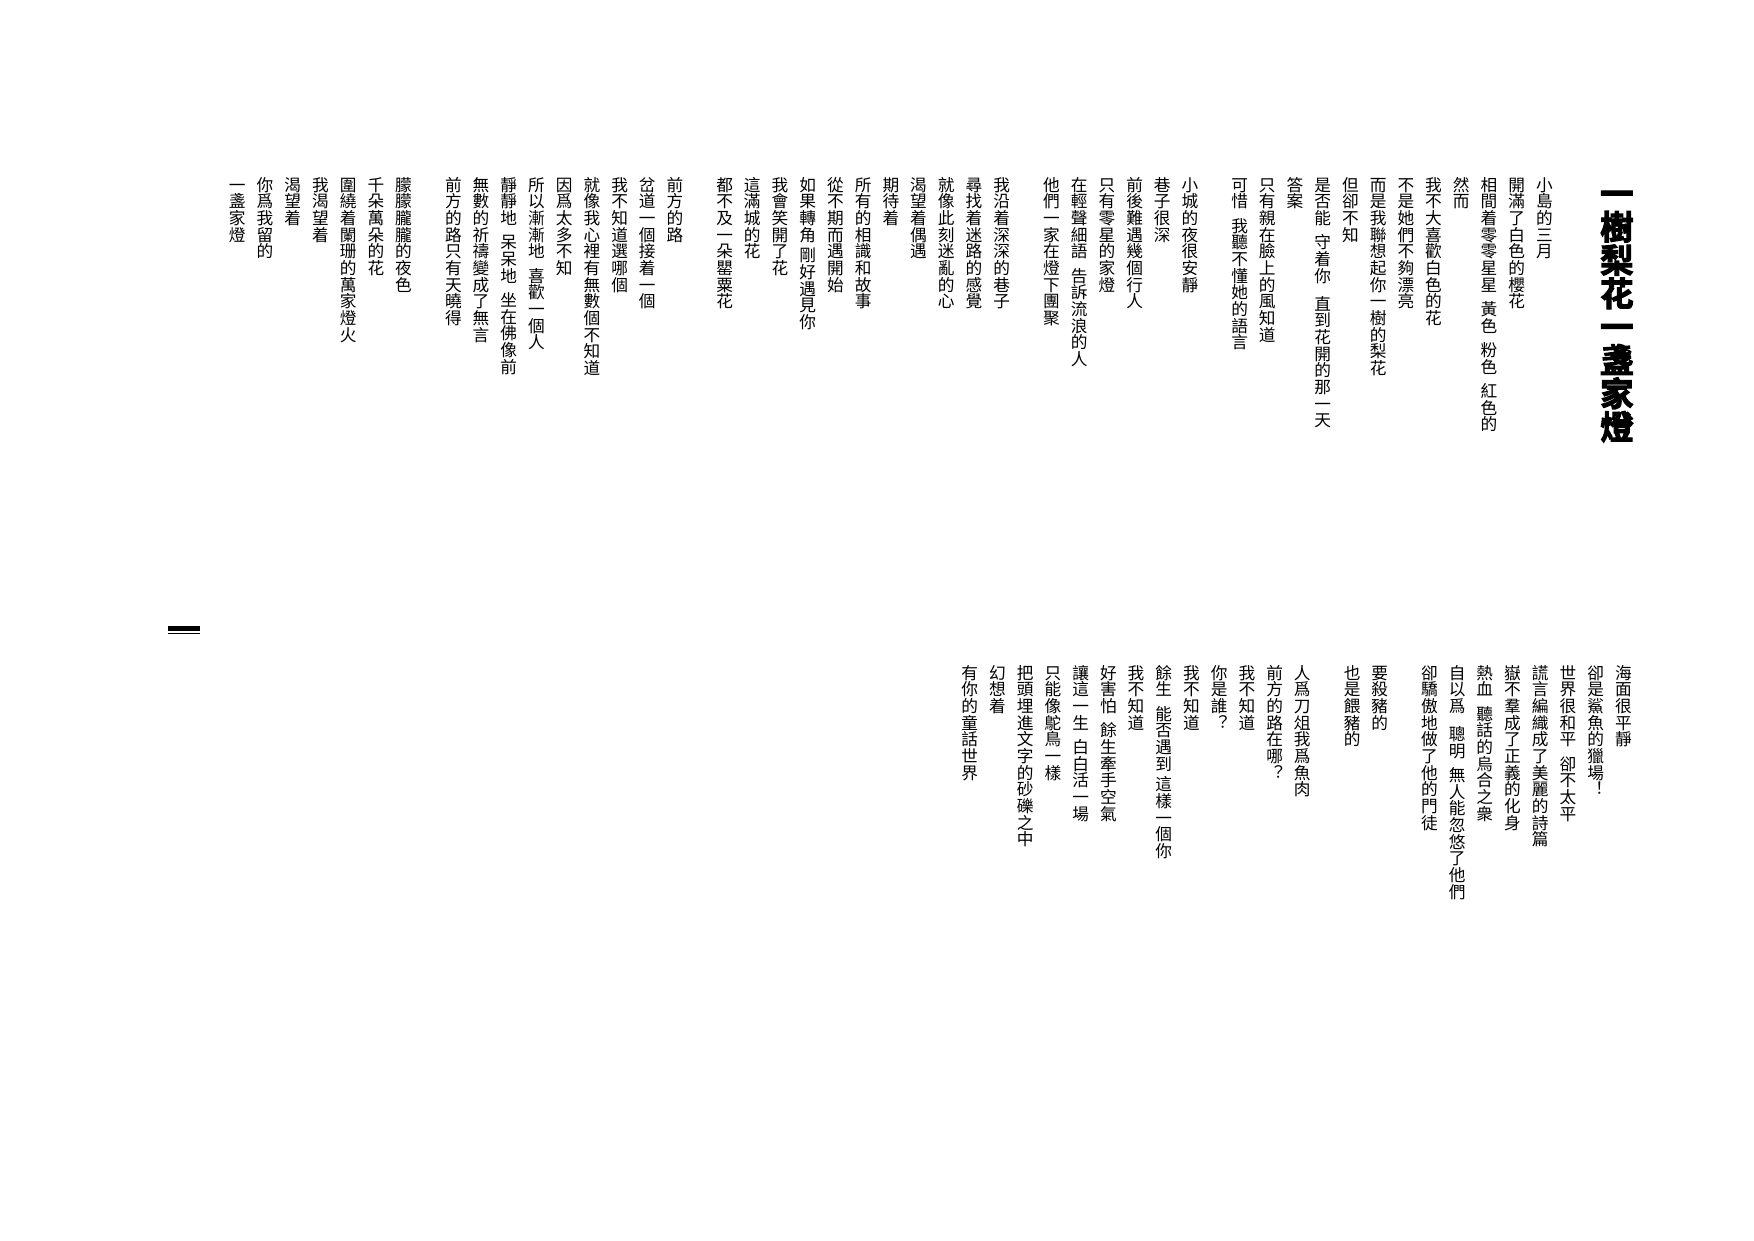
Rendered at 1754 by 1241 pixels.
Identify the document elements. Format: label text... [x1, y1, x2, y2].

text 從不期而遇開始 [823, 176, 847, 634]
text 我不知道 [1124, 664, 1148, 1122]
text 你是誰？ [1207, 664, 1231, 1122]
text 渴望着偶遇 [906, 176, 931, 634]
text 我沿着深深的巷子 [989, 176, 1014, 634]
text 他們一家在燈下團聚 [1039, 176, 1063, 634]
text 要殺豬的 [1368, 664, 1392, 1122]
text 一樹梨花一盞家燈 [1595, 176, 1635, 634]
text 人爲刀俎我爲魚肉 [1290, 664, 1314, 1122]
text 熱血 聽話的烏合之衆 [1473, 664, 1497, 1122]
text 期待着 [879, 176, 903, 634]
text 我不知道 [1179, 664, 1203, 1122]
text 因爲太多不知 [552, 176, 576, 634]
text 而是我聯想起你一樹的梨花 [1366, 176, 1390, 634]
text 前後難遇幾個行人 [1122, 176, 1147, 634]
text 岔道一個接着一個 [635, 176, 659, 634]
text 謊言編織成了美麗的詩篇 [1528, 664, 1552, 1122]
text 巷子很深 [1150, 176, 1174, 634]
text 圍繞着闌珊的萬家燈火 [336, 176, 360, 634]
text 我不大喜歡白色的花 [1421, 176, 1446, 634]
text 只能像鴕鳥一樣 [1041, 664, 1065, 1122]
text 有你的童話世界 [958, 664, 982, 1122]
text 只有親在臉上的風知道 [1255, 176, 1279, 634]
text 答案 [1283, 176, 1307, 634]
text 朦朦朧朧的夜色 [391, 176, 416, 634]
text 前方的路 [663, 176, 687, 634]
text 你爲我留的 [253, 176, 277, 634]
text 一盞家燈 [225, 176, 249, 634]
text 小城的夜很安靜 [1178, 176, 1202, 634]
text 無數的祈禱變成了無言 [469, 176, 493, 634]
text 世界很和平 卻不太平 [1556, 664, 1580, 1122]
text 就像此刻迷亂的心 [934, 176, 958, 634]
text 所以漸漸地 喜歡一個人 [524, 176, 548, 634]
text 幻想着 [985, 664, 1009, 1122]
text 前方的路只有天曉得 [441, 176, 465, 634]
text 好害怕 餘生牽手空氣 [1096, 664, 1120, 1122]
text 餘生 能否遇到 這樣一個你 [1152, 664, 1176, 1122]
text 這滿城的花 [740, 176, 764, 634]
text 渴望着 [281, 176, 305, 634]
text 自以爲 聰明 無人能忽悠了他們 [1445, 664, 1469, 1122]
text 但卻不知 [1338, 176, 1362, 634]
text 也是餵豬的 [1340, 664, 1364, 1122]
text 海面很平靜 [1611, 664, 1635, 1122]
text 小島的三月 [1532, 176, 1556, 634]
text 如果轉角 剛好遇見你 [796, 176, 820, 634]
text 我不知道選哪個 [607, 176, 632, 634]
text 開滿了白色的櫻花 [1504, 176, 1529, 634]
text 尋找着迷路的感覺 [962, 176, 986, 634]
text 所有的相識和故事 [851, 176, 875, 634]
text 可惜 我聽不懂她的語言 [1227, 176, 1252, 634]
text 千朵萬朵的花 [364, 176, 388, 634]
text 我不知道 [1235, 664, 1259, 1122]
text 我渴望着 [308, 176, 332, 634]
text 我會笑開了花 [768, 176, 792, 634]
text 卻是鯊魚的獵場！ [1583, 664, 1608, 1122]
text 就像我心裡有無數個不知道 [580, 176, 604, 634]
text 都不及一朵罌粟花 [712, 176, 737, 634]
text 相間着零零星星 黃色 粉色 紅色的 [1477, 176, 1501, 634]
text 前方的路在哪？ [1262, 664, 1287, 1122]
text 把頭埋進文字的砂礫之中 [1013, 664, 1037, 1122]
text 是否能 守着你 直到花開的那一天 [1311, 176, 1335, 634]
text 只有零星的家燈 [1095, 176, 1119, 634]
text 靜靜地 呆呆地 坐在佛像前 [497, 176, 521, 634]
text 嶽不羣成了正義的化身 [1500, 664, 1524, 1122]
text 讓這一生 白白活一場 [1068, 664, 1093, 1122]
text 在輕聲細語 告訴流浪的人 [1067, 176, 1091, 634]
text 卻驕傲地做了他的門徒 [1417, 664, 1441, 1122]
text 不是她們不夠漂亮 [1394, 176, 1418, 634]
text 然而 [1449, 176, 1473, 634]
